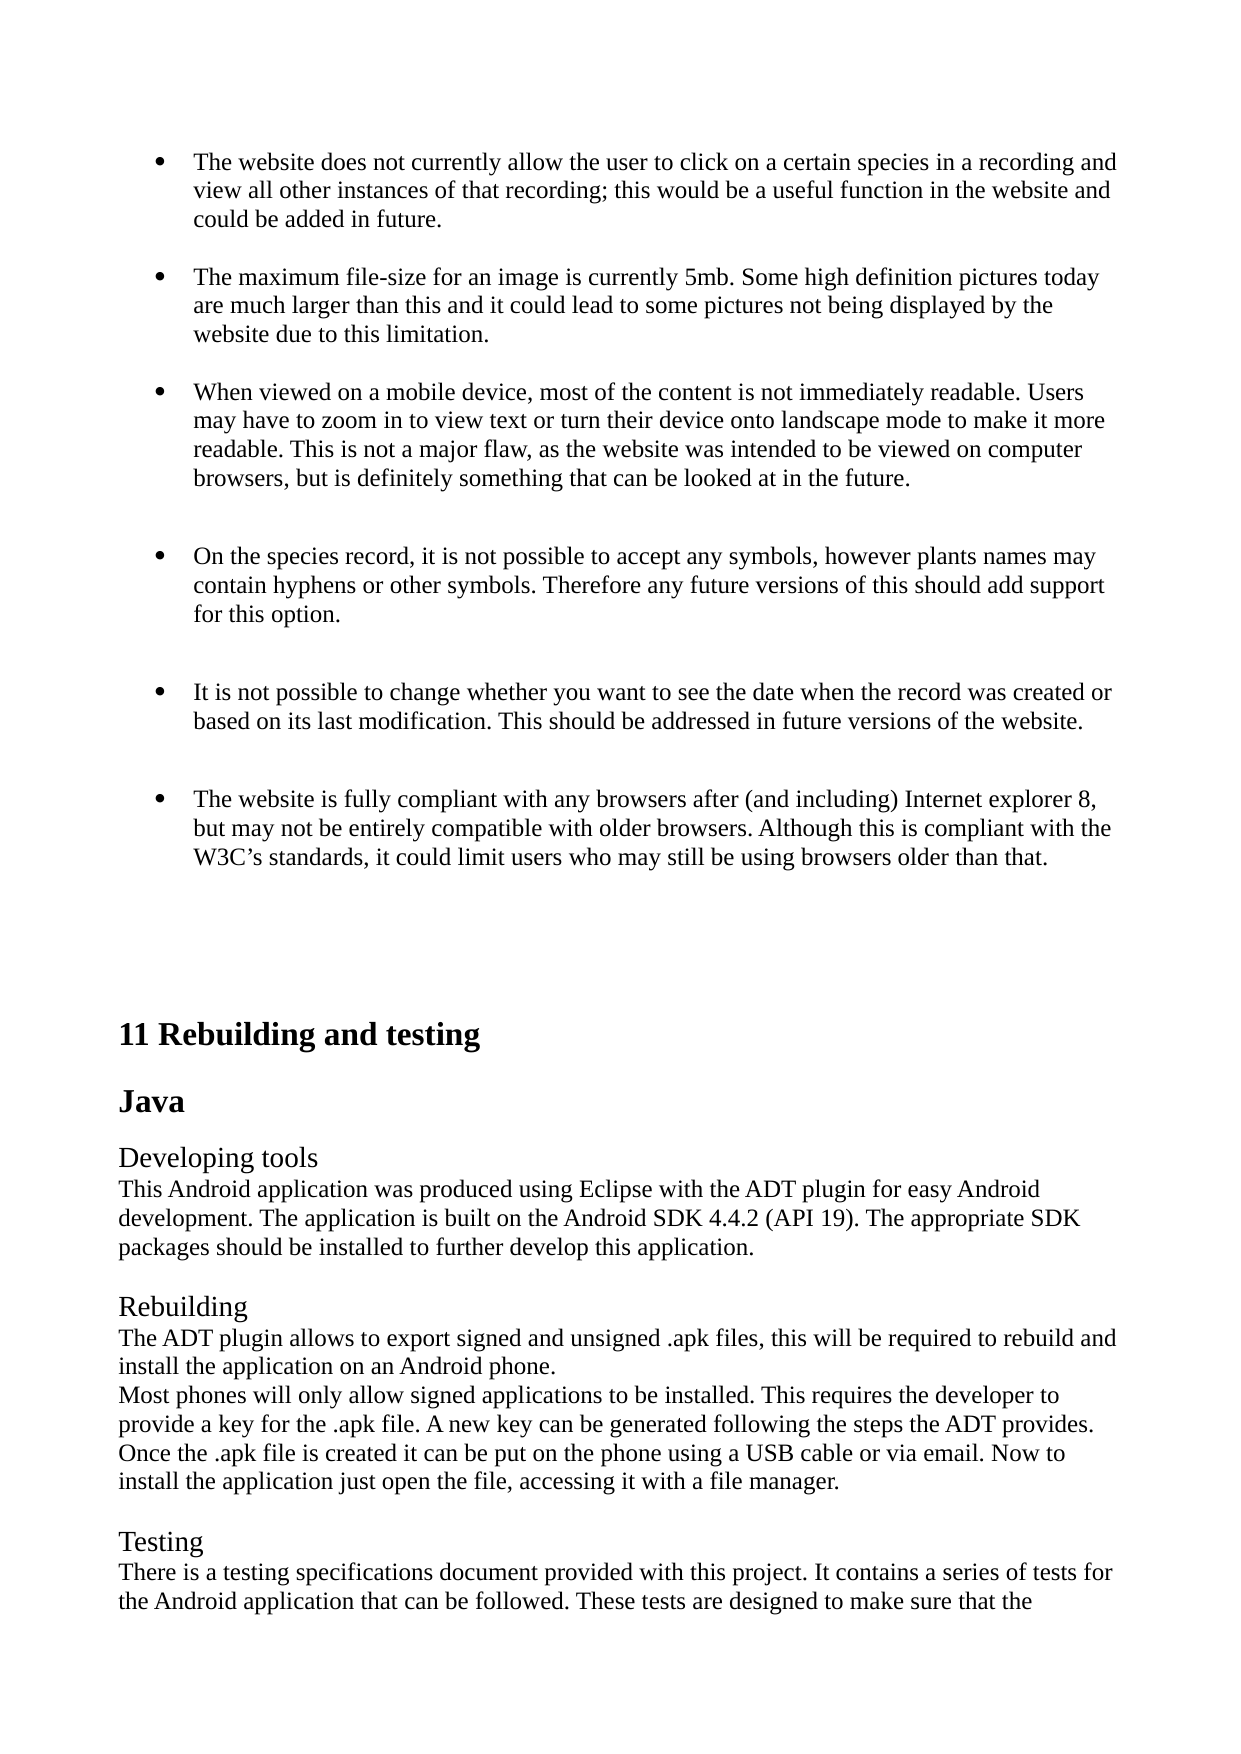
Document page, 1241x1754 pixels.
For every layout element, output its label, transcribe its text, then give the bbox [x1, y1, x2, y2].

text This Android application was produced using Eclipse with the ADT plugin for easy Android development. The application is built on the Android SDK 4.4.2 (API 19). The appropriate SDK packages should be installed to further develop this application. [118, 1174, 1122, 1260]
text Rebuilding [118, 1289, 1122, 1323]
list When viewed on a mobile device, most of the content is not immediately readable. Users may have to zoom in to view text or turn their device onto landscape mode to make it more readable. This is not a major flaw, as the website was intended to be viewed on computer browsers, but is definitely something that can be looked at in the future. [156, 377, 1122, 492]
text Once the .apk file is created it can be put on the phone using a USB cable or via email. Now to install the application just open the file, accessing it with a file manager. [118, 1438, 1122, 1495]
list It is not possible to change whether you want to see the date when the record was created or based on its last modification. This should be addressed in future versions of the website. [156, 677, 1122, 735]
list 11 Rebuilding and testing [118, 1014, 1122, 1053]
list Java [118, 1081, 1122, 1120]
list The website is fully compliant with any browsers after (and including) Internet explorer 8, but may not be entirely compatible with older browsers. Although this is compliant with the W3C’s standards, it could limit users who may still be using browsers older than that. [156, 784, 1122, 871]
text The ADT plugin allows to export signed and unsigned .apk files, this will be required to rebuild and install the application on an Android phone. [118, 1323, 1122, 1380]
list The website does not currently allow the user to click on a certain species in a recording and view all other instances of that recording; this would be a useful function in the website and could be added in future. [156, 147, 1122, 233]
text Most phones will only allow signed applications to be installed. This requires the developer to provide a key for the .apk file. A new key can be generated following the steps the ADT provides. [118, 1380, 1122, 1438]
text Testing [118, 1524, 1122, 1557]
text Developing tools [118, 1141, 1122, 1174]
list The maximum file-size for an image is currently 5mb. Some high definition pictures today are much larger than this and it could lead to some pictures not being displayed by the website due to this limitation. [156, 262, 1122, 348]
list On the species record, it is not possible to accept any symbols, however plants names may contain hyphens or other symbols. Therefore any future versions of this should add support for this option. [156, 541, 1122, 628]
text There is a testing specifications document provided with this project. It contains a series of tests for the Android application that can be followed. These tests are designed to make sure that the [118, 1557, 1122, 1615]
